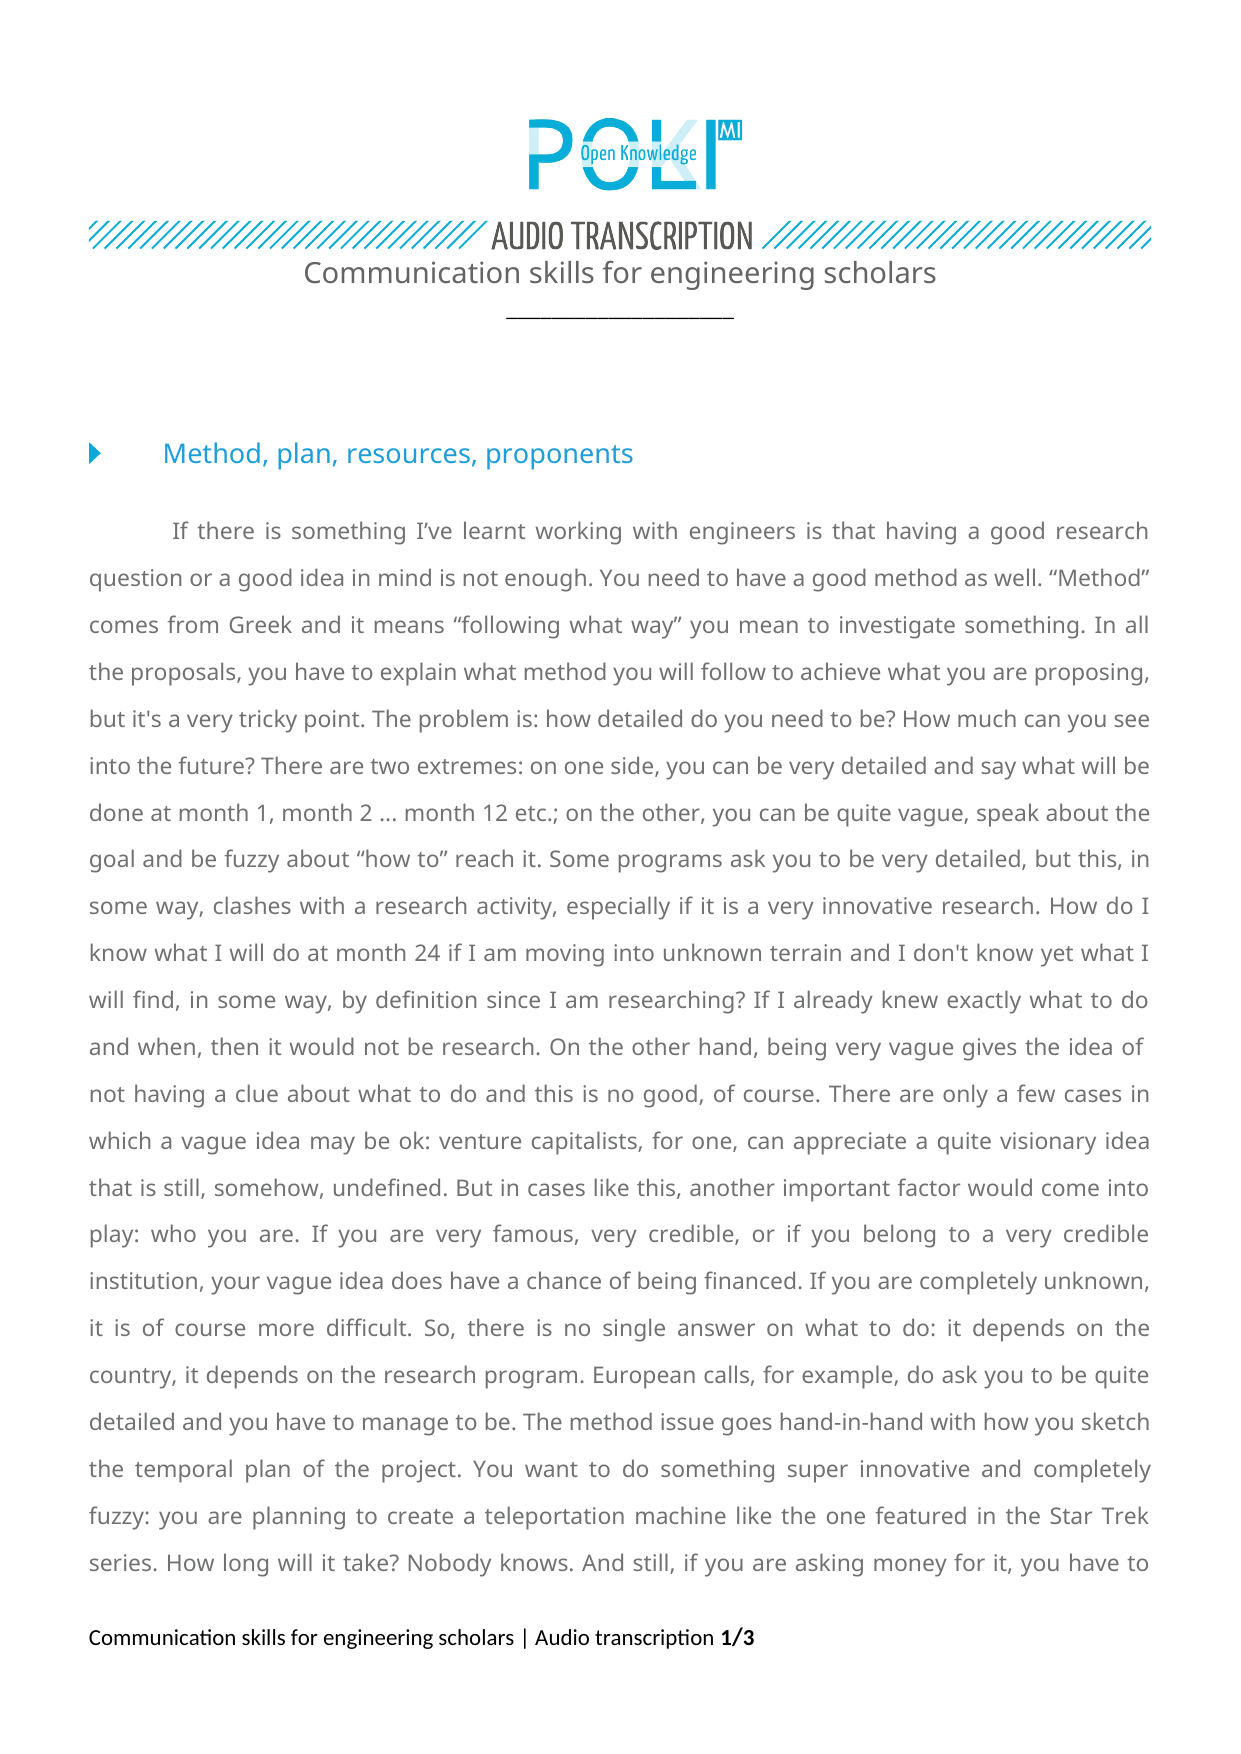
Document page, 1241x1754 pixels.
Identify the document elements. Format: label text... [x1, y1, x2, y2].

text ____________________ [89, 294, 1152, 322]
list Method, plan, resources, proponents [89, 434, 1152, 471]
subtitle Communication skills for engineering scholars [89, 211, 1152, 292]
text If there is something I’ve learnt working with engineers is that having a good research question or a good idea in mind is not enough. You need to have a good method as well. “Method” comes from Greek and it means “following what way” you mean to investigate something. In all the proposals, you have to explain what method you will follow to achieve what you are proposing, but it's a very tricky point. The problem is: how detailed do you need to be? How much can you see into the future? There are two extremes: on one side, you can be very detailed and say what will be done at month 1, month 2 ... month 12 etc.; on the other, you can be quite vague, speak about the goal and be fuzzy about “how to” reach it. Some programs ask you to be very detailed, but this, in some way, clashes with a research activity, especially if it is a very innovative research. How do I know what I will do at month 24 if I am moving into unknown terrain and I don't know yet what I will find, in some way, by definition since I am researching? If I already knew exactly what to do and when, then it would not be research. On the other hand, being very vague gives the idea of ​​not having a clue about what to do and this is no good, of course. There are only a few cases in which a vague idea may be ok: venture capitalists, for one, can appreciate a quite visionary idea that is still, somehow, undefined. But in cases like this, another important factor would come into play: who you are. If you are very famous, very credible, or if you belong to a very credible institution, your vague idea does have a chance of being financed. If you are completely unknown, it is of course more difficult. So, there is no single answer on what to do: it depends on the country, it depends on the research program. European calls, for example, do ask you to be quite detailed and you have to manage to be. The method issue goes hand-in-hand with how you sketch the temporal plan of the project. You want to do something super innovative and completely fuzzy: you are planning to create a teleportation machine like the one featured in the Star Trek series. How long will it take? Nobody knows. And still, if you are asking money for it, you have to [89, 515, 1152, 1578]
